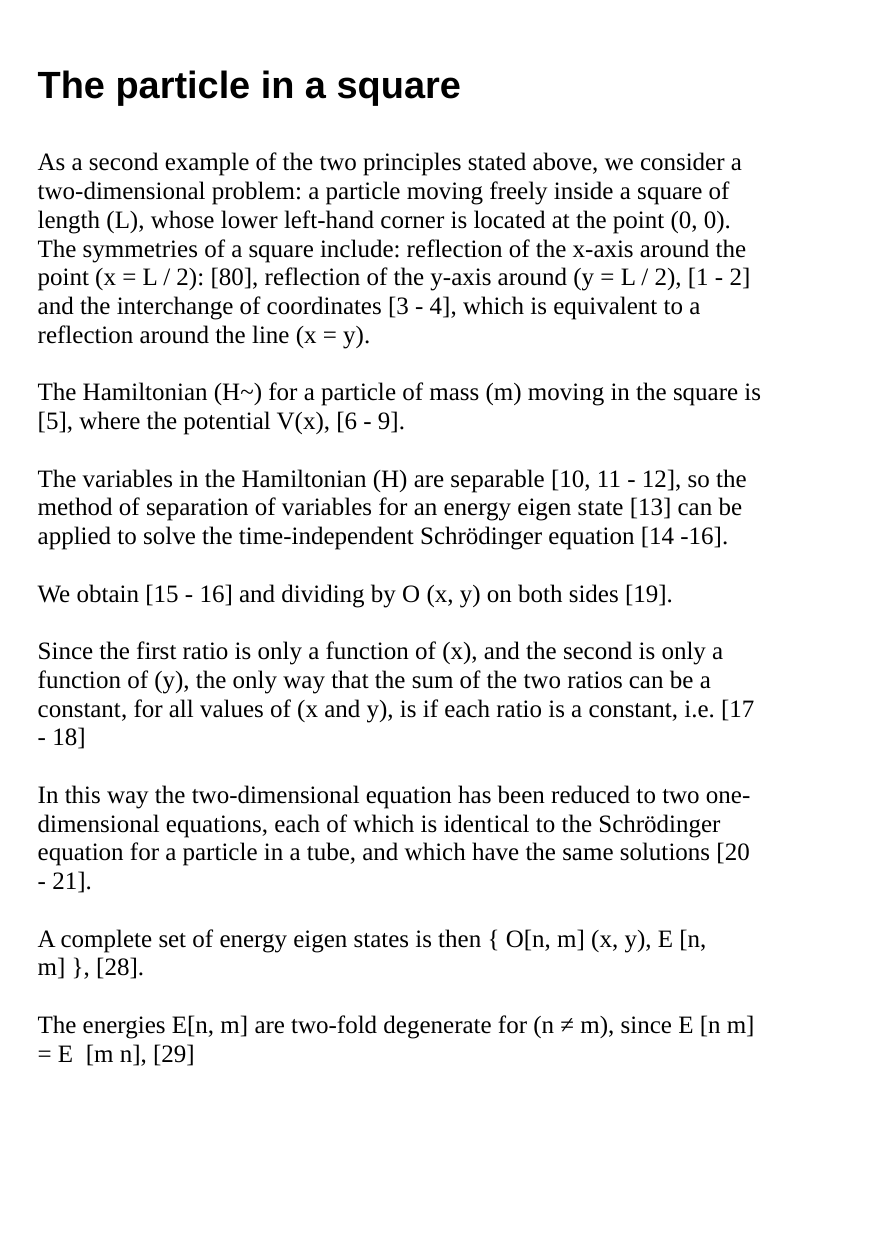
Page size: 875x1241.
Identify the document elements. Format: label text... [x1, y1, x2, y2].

text A complete set of energy eigen states is then { O[n, m] (x, y), E [n, m] }, [28]. [37, 924, 762, 981]
text The variables in the Hamiltonian (H) are separable [10, 11 - 12], so the method of separation of variables for an energy eigen state [13] can be applied to solve the time-independent Schrödinger equation [14 -16]. [37, 464, 762, 550]
text Since the first ratio is only a function of (x), and the second is only a function of (y), the only way that the sum of the two ratios can be a constant, for all values of (x and y), is if each ratio is a constant, i.e. [17 - 18] [37, 636, 762, 751]
subtitle The particle in a square [37, 62, 762, 106]
text In this way the two-dimensional equation has been reduced to two one-dimensional equations, each of which is identical to the Schrödinger equation for a particle in a tube, and which have the same solutions [20 - 21]. [37, 780, 762, 895]
text The energies E[n, m] are two-fold degenerate for (n ≠ m), since E [n m] = E [m n], [29] [37, 1010, 762, 1067]
text We obtain [15 - 16] and dividing by O (x, y) on both sides [19]. [37, 579, 762, 607]
text The Hamiltonian (H~) for a particle of mass (m) moving in the square is [5], where the potential V(x), [6 - 9]. [37, 377, 762, 435]
text As a second example of the two principles stated above, we consider a two-dimensional problem: a particle moving freely inside a square of length (L), whose lower left-hand corner is located at the point (0, 0). The symmetries of a square include: reflection of the x-axis around the point (x = L / 2): [80], reflection of the y-axis around (y = L / 2), [1 - 2] and the interchange of coordinates [3 - 4], which is equivalent to a reflection around the line (x = y). [37, 147, 762, 349]
